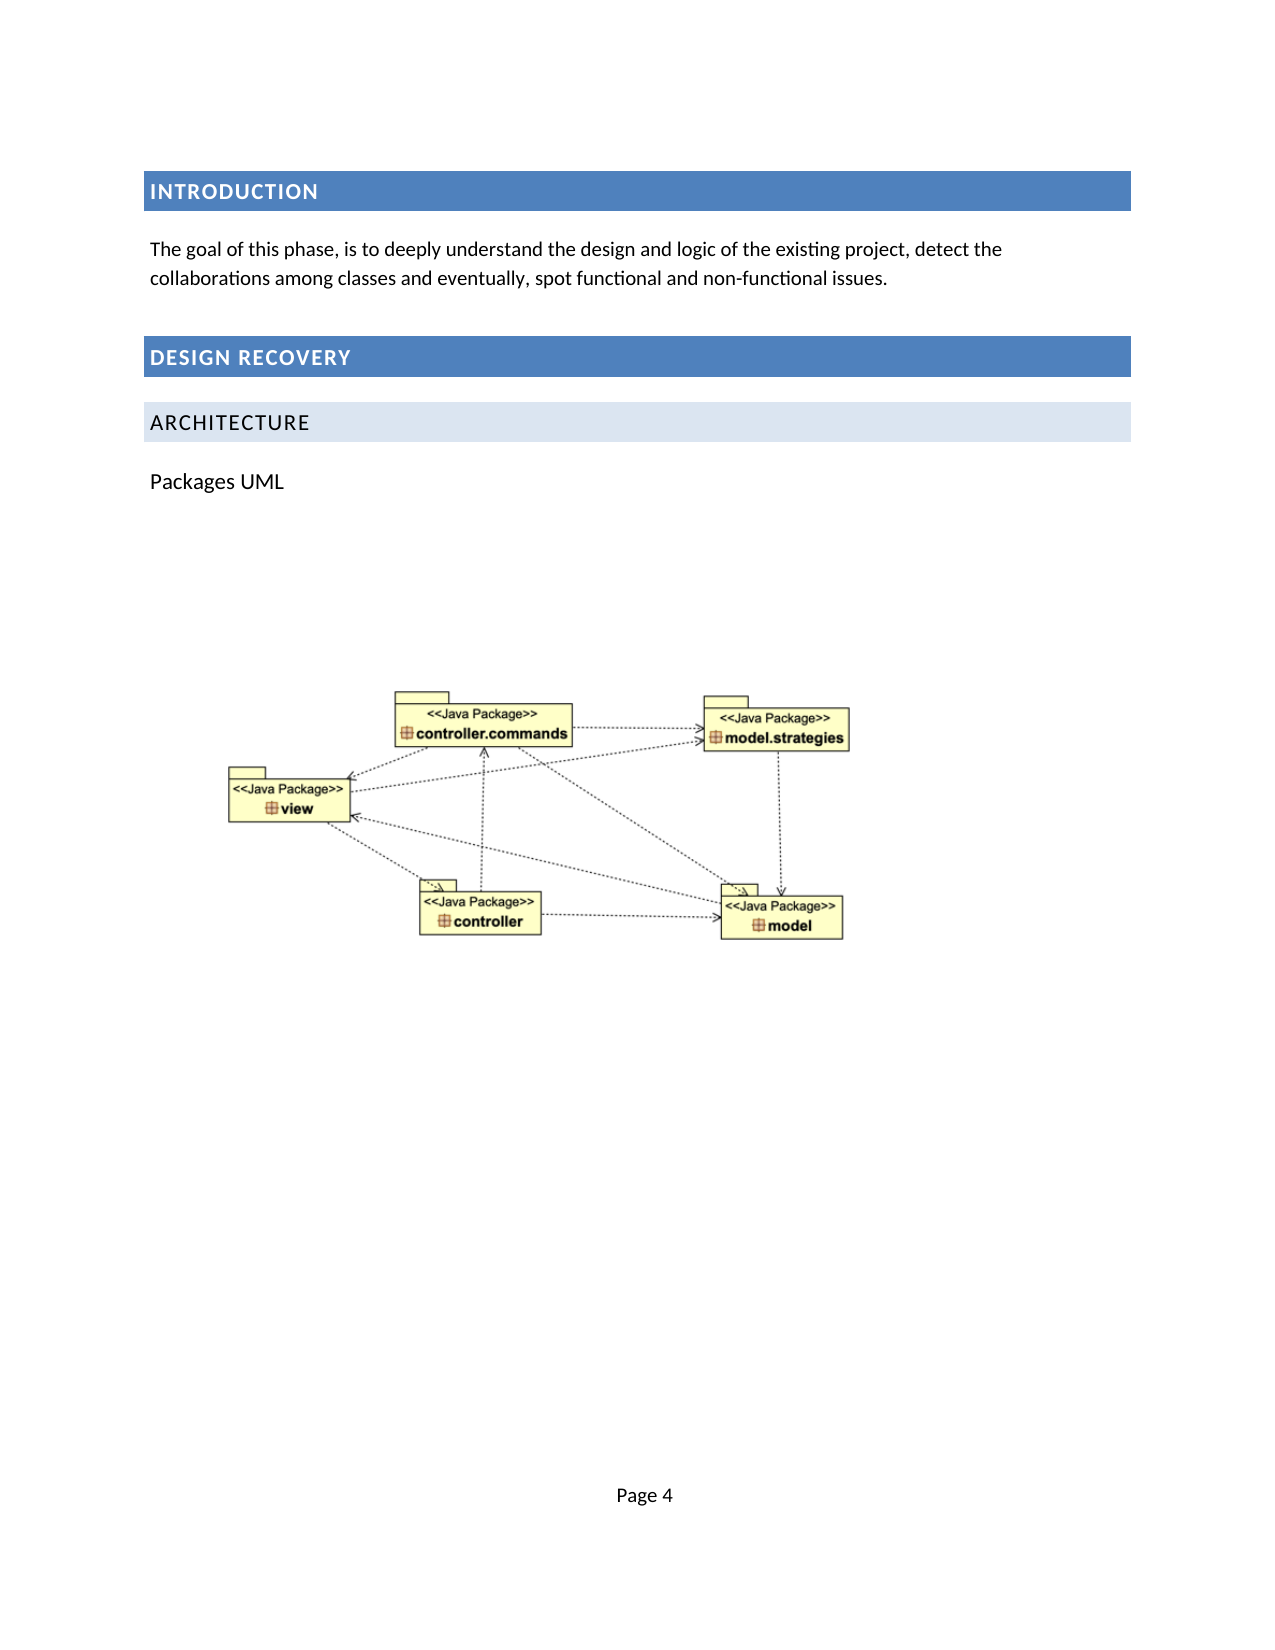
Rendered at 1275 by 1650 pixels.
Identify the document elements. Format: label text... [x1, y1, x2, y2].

subtitle Architecture [150, 408, 1125, 436]
subtitle Design Recovery [150, 343, 1125, 371]
text Packages UML [150, 467, 1125, 495]
subtitle Introduction [150, 177, 1125, 205]
text The goal of this phase, is to deeply understand the design and logic of the existing project, detect the collaborations among classes and eventually, spot functional and non-functional issues. [150, 236, 1125, 291]
picture [225, 688, 853, 943]
